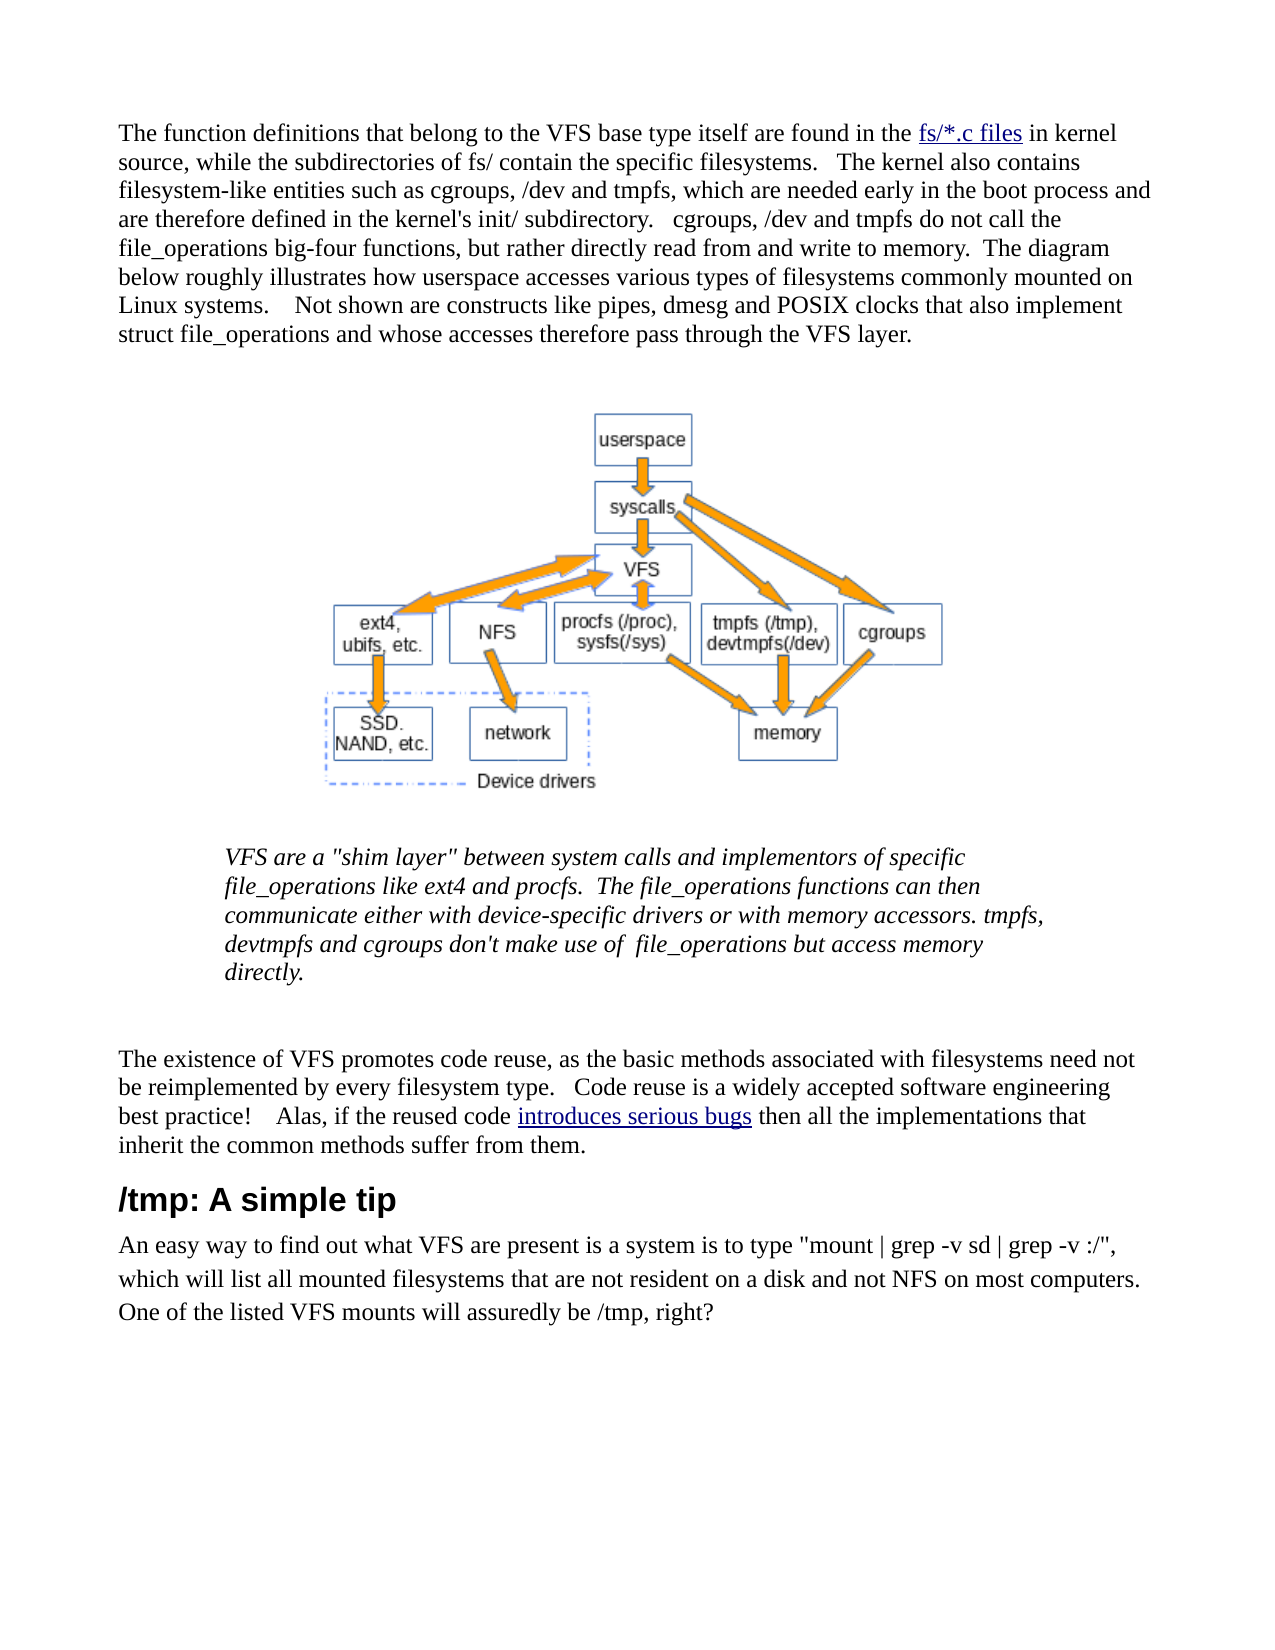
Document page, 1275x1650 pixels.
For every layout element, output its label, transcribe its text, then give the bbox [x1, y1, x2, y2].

text The function definitions that belong to the VFS base type itself are found in the fs/*.c files in kernel source, while the subdirectories of fs/ contain the specific filesystems. The kernel also contains filesystem-like entities such as cgroups, /dev and tmpfs, which are needed early in the boot process and are therefore defined in the kernel's init/ subdirectory. cgroups, /dev and tmpfs do not call the file_operations big-four functions, but rather directly read from and write to memory. The diagram below roughly illustrates how userspace accesses various types of filesystems commonly mounted on Linux systems. Not shown are constructs like pipes, dmesg and POSIX clocks that also implement struct file_operations and whose accesses therefore pass through the VFS layer. [118, 118, 1157, 348]
picture [224, 376, 1051, 843]
subtitle /tmp: A simple tip [118, 1179, 1157, 1218]
text VFS are a "shim layer" between system calls and implementors of specific file_operations like ext4 and procfs. The file_operations functions can then communicate either with device-specific drivers or with memory accessors. tmpfs, devtmpfs and cgroups don't make use of file_operations but access memory directly. [224, 843, 1051, 986]
text The existence of VFS promotes code reuse, as the basic methods associated with filesystems need not be reimplemented by every filesystem type. Code reuse is a widely accepted software engineering best practice! Alas, if the reused code introduces serious bugs then all the implementations that inherit the common methods suffer from them. [118, 1044, 1157, 1159]
text An easy way to find out what VFS are present is a system is to type "mount | grep -v sd | grep -v :/", which will list all mounted filesystems that are not resident on a disk and not NFS on most computers. One of the listed VFS mounts will assuredly be /tmp, right? [118, 1231, 1157, 1325]
